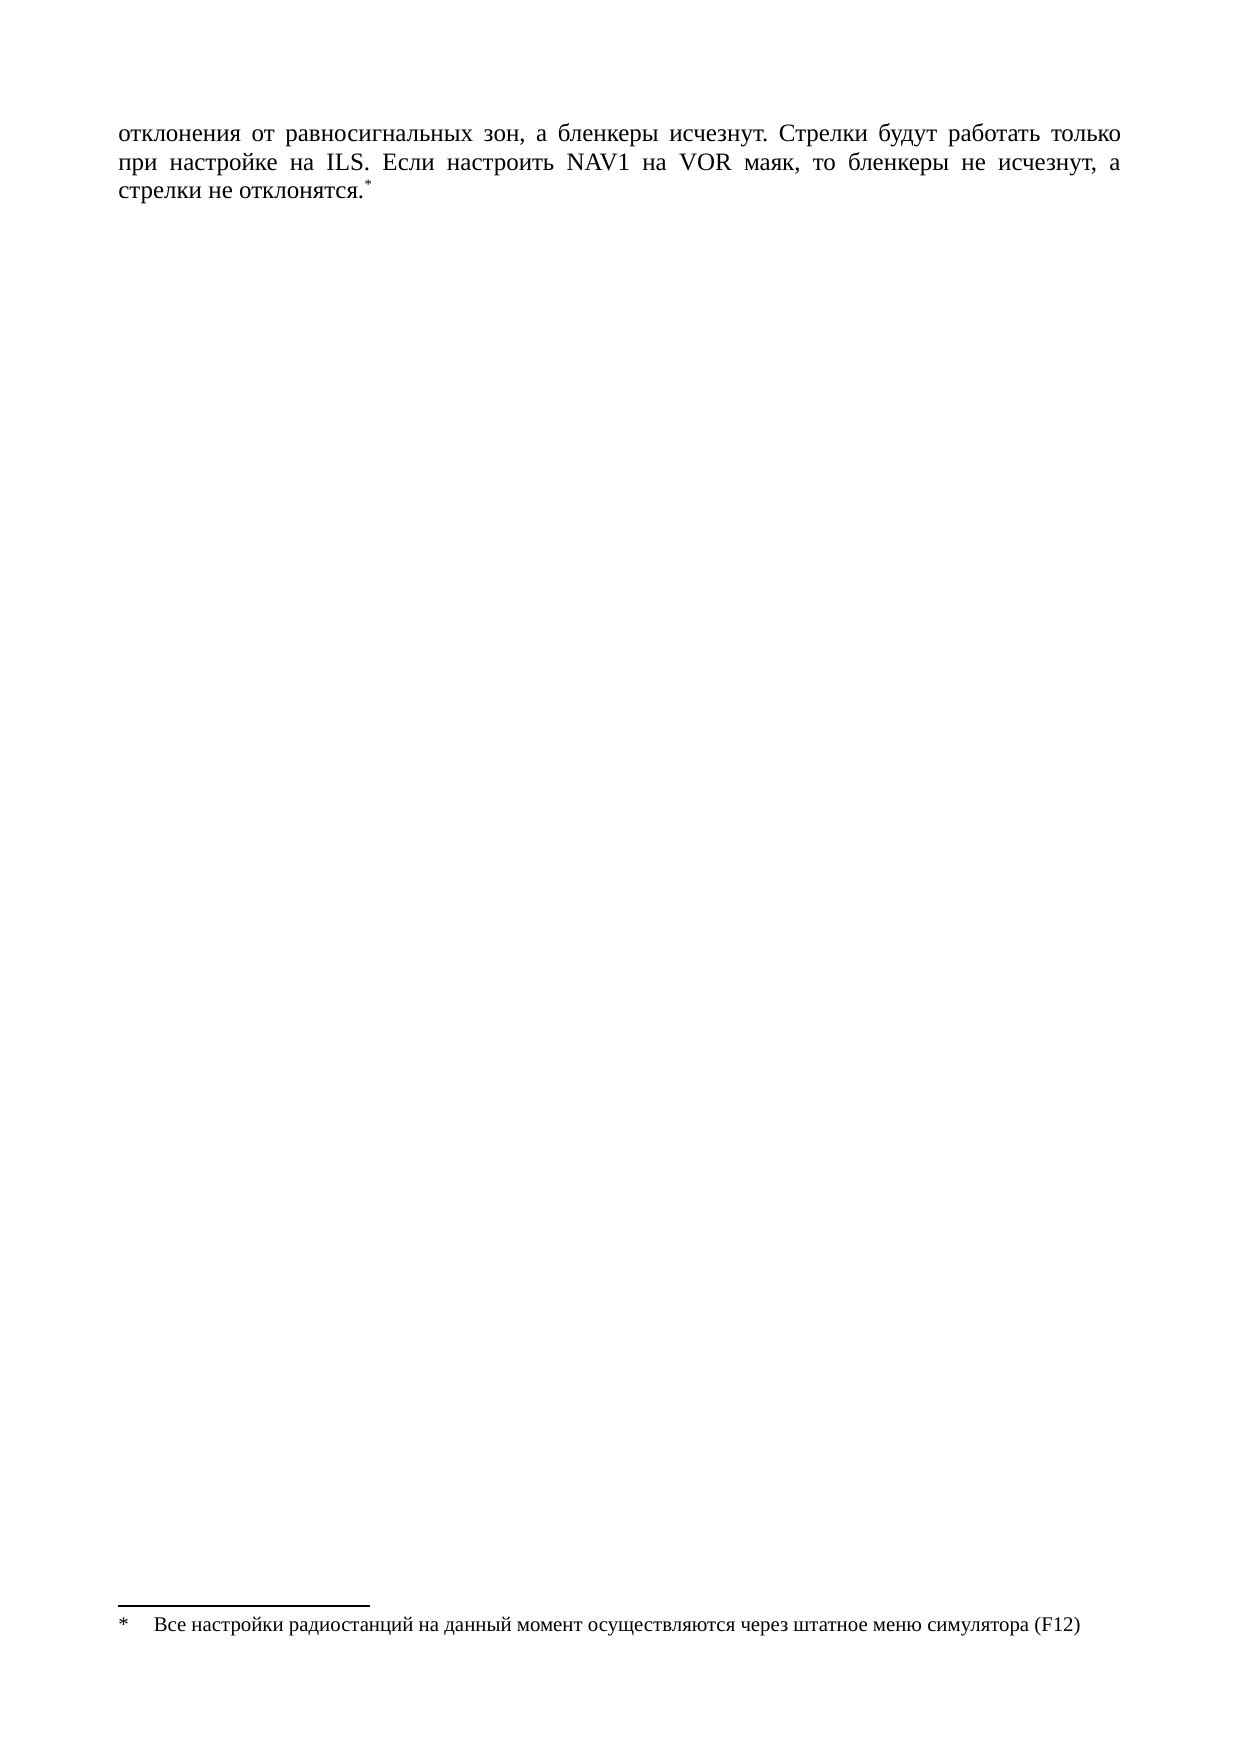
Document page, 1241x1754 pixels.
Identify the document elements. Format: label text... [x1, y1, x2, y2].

text отклонения от равносигнальных зон, а бленкеры исчезнут. Стрелки будут работать только при настройке на ILS. Если настроить NAV1 на VOR маяк, то бленкеры не исчезнут, а стрелки не отклонятся. [118, 118, 1122, 204]
text Все настройки радиостанций на данный момент осуществляются через штатное меню симулятора (F12) [118, 1612, 1122, 1636]
